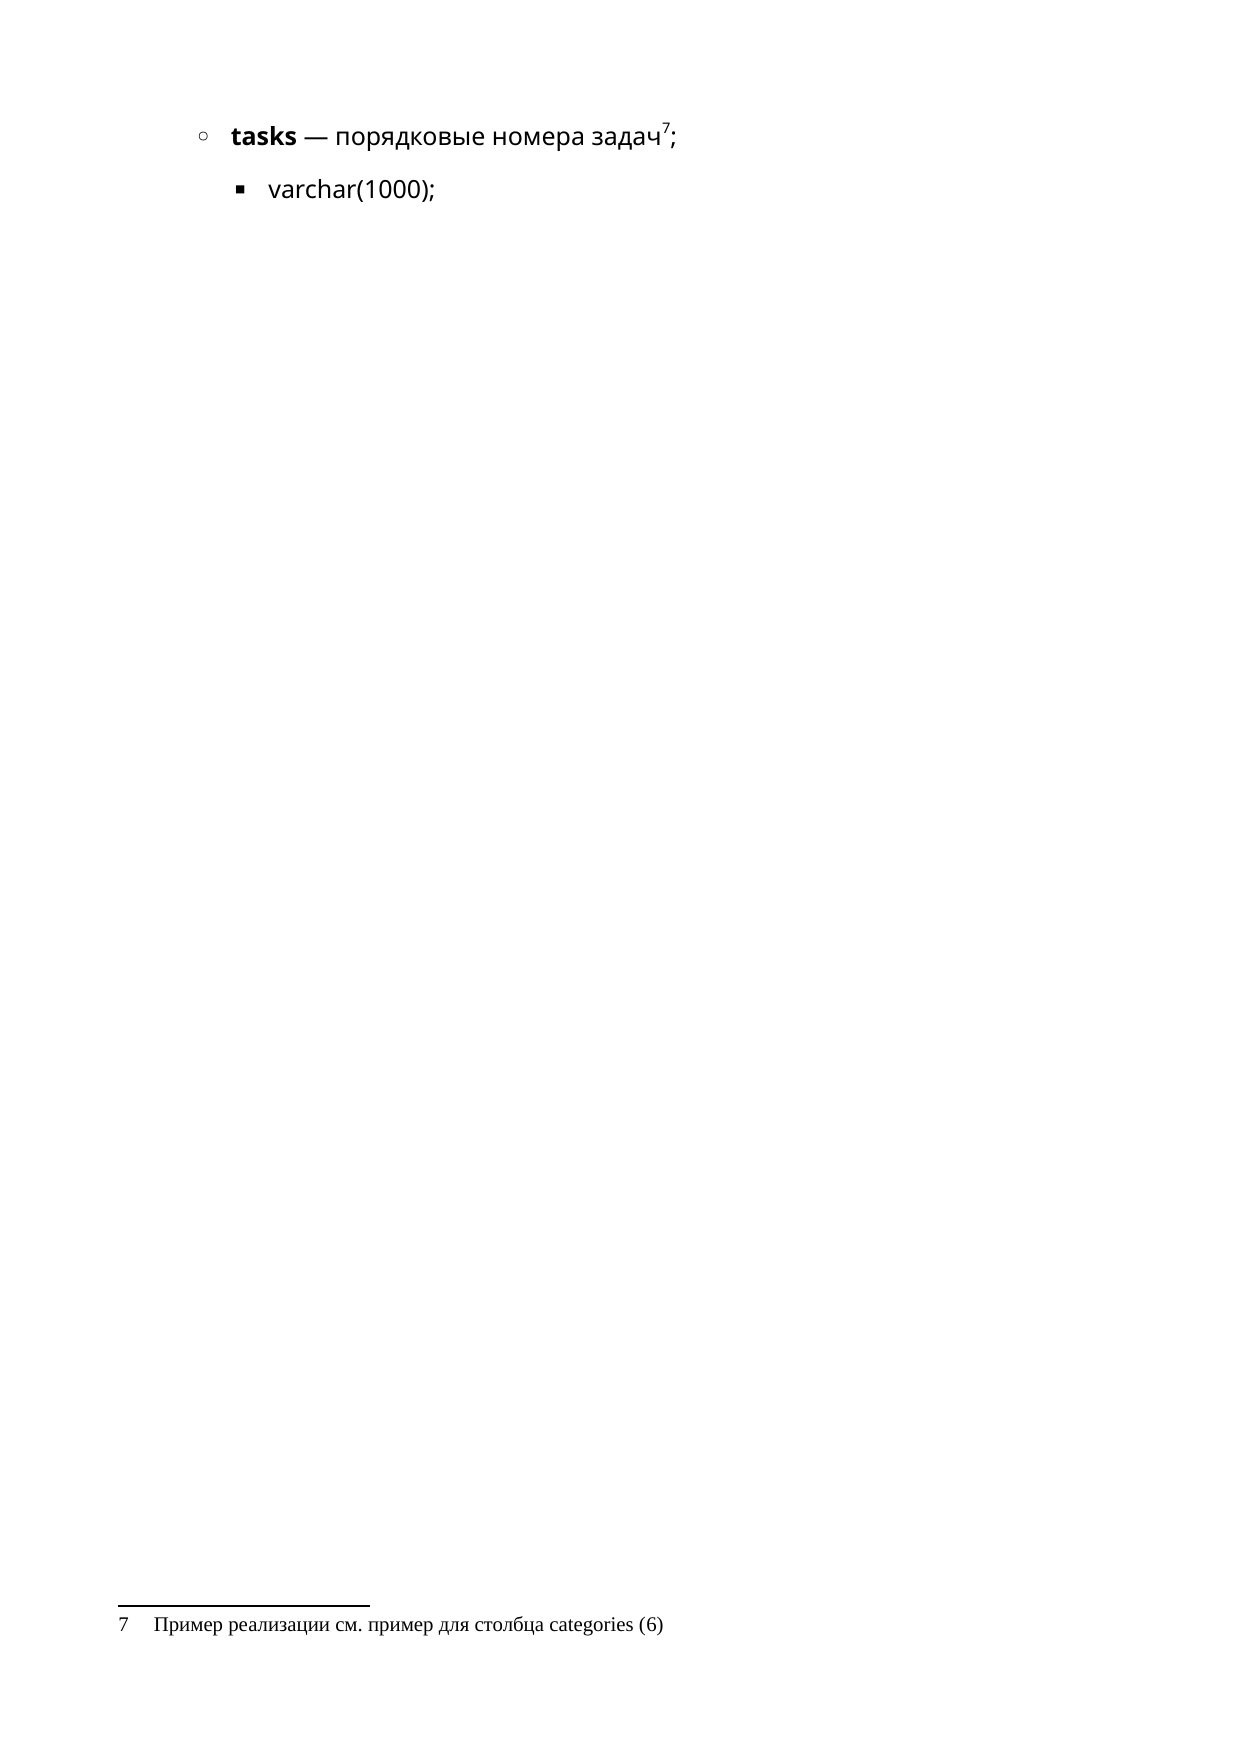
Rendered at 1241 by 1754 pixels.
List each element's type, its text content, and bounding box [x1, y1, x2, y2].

list tasks — порядковые номера задач; [193, 118, 1122, 152]
list Пример реализации см. пример для столбца categories (5) [118, 1612, 1122, 1636]
list varchar(1000); [231, 172, 1122, 206]
